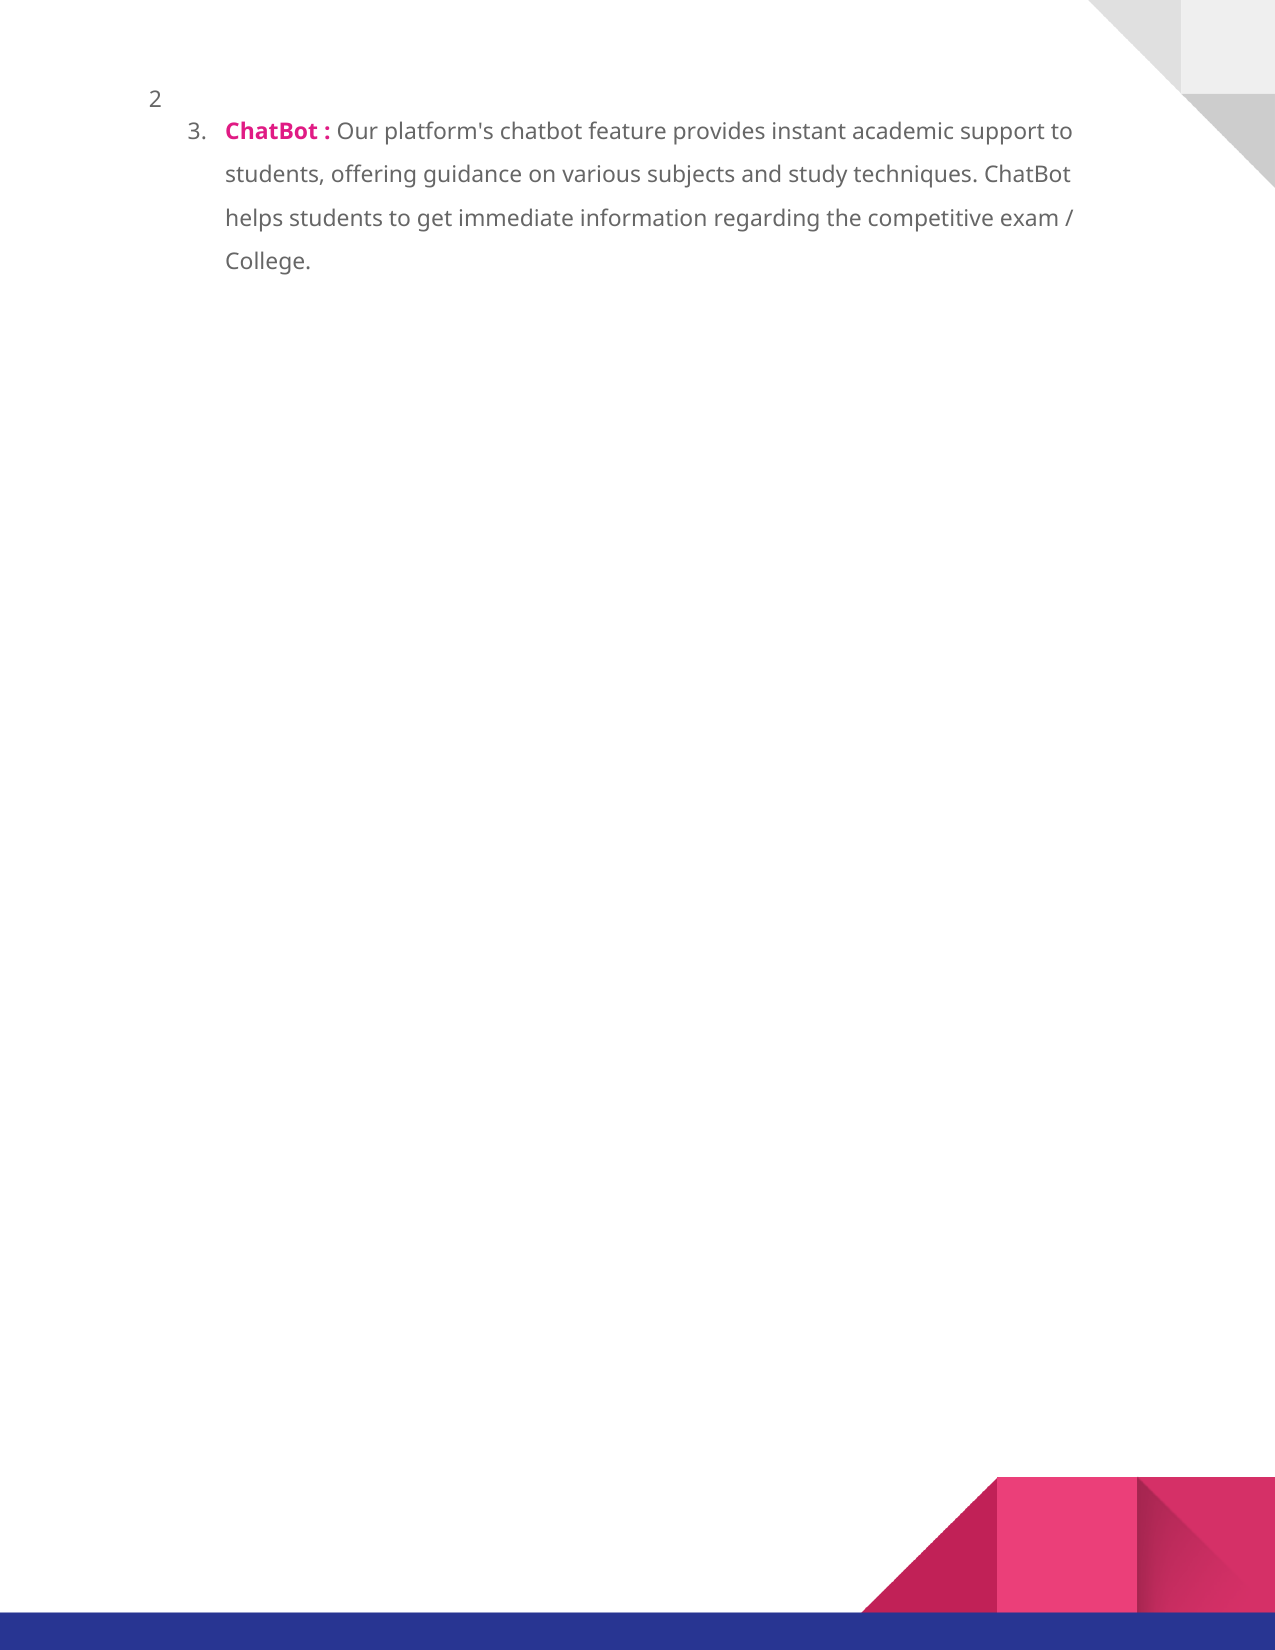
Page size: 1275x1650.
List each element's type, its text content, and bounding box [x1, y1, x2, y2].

list ChatBot : Our platform's chatbot feature provides instant academic support to students, offering guidance on various subjects and study techniques. ChatBot helps students to get immediate information regarding the competitive exam / College. [187, 114, 1125, 276]
picture [1087, 0, 1275, 188]
picture [0, 1476, 1275, 1650]
